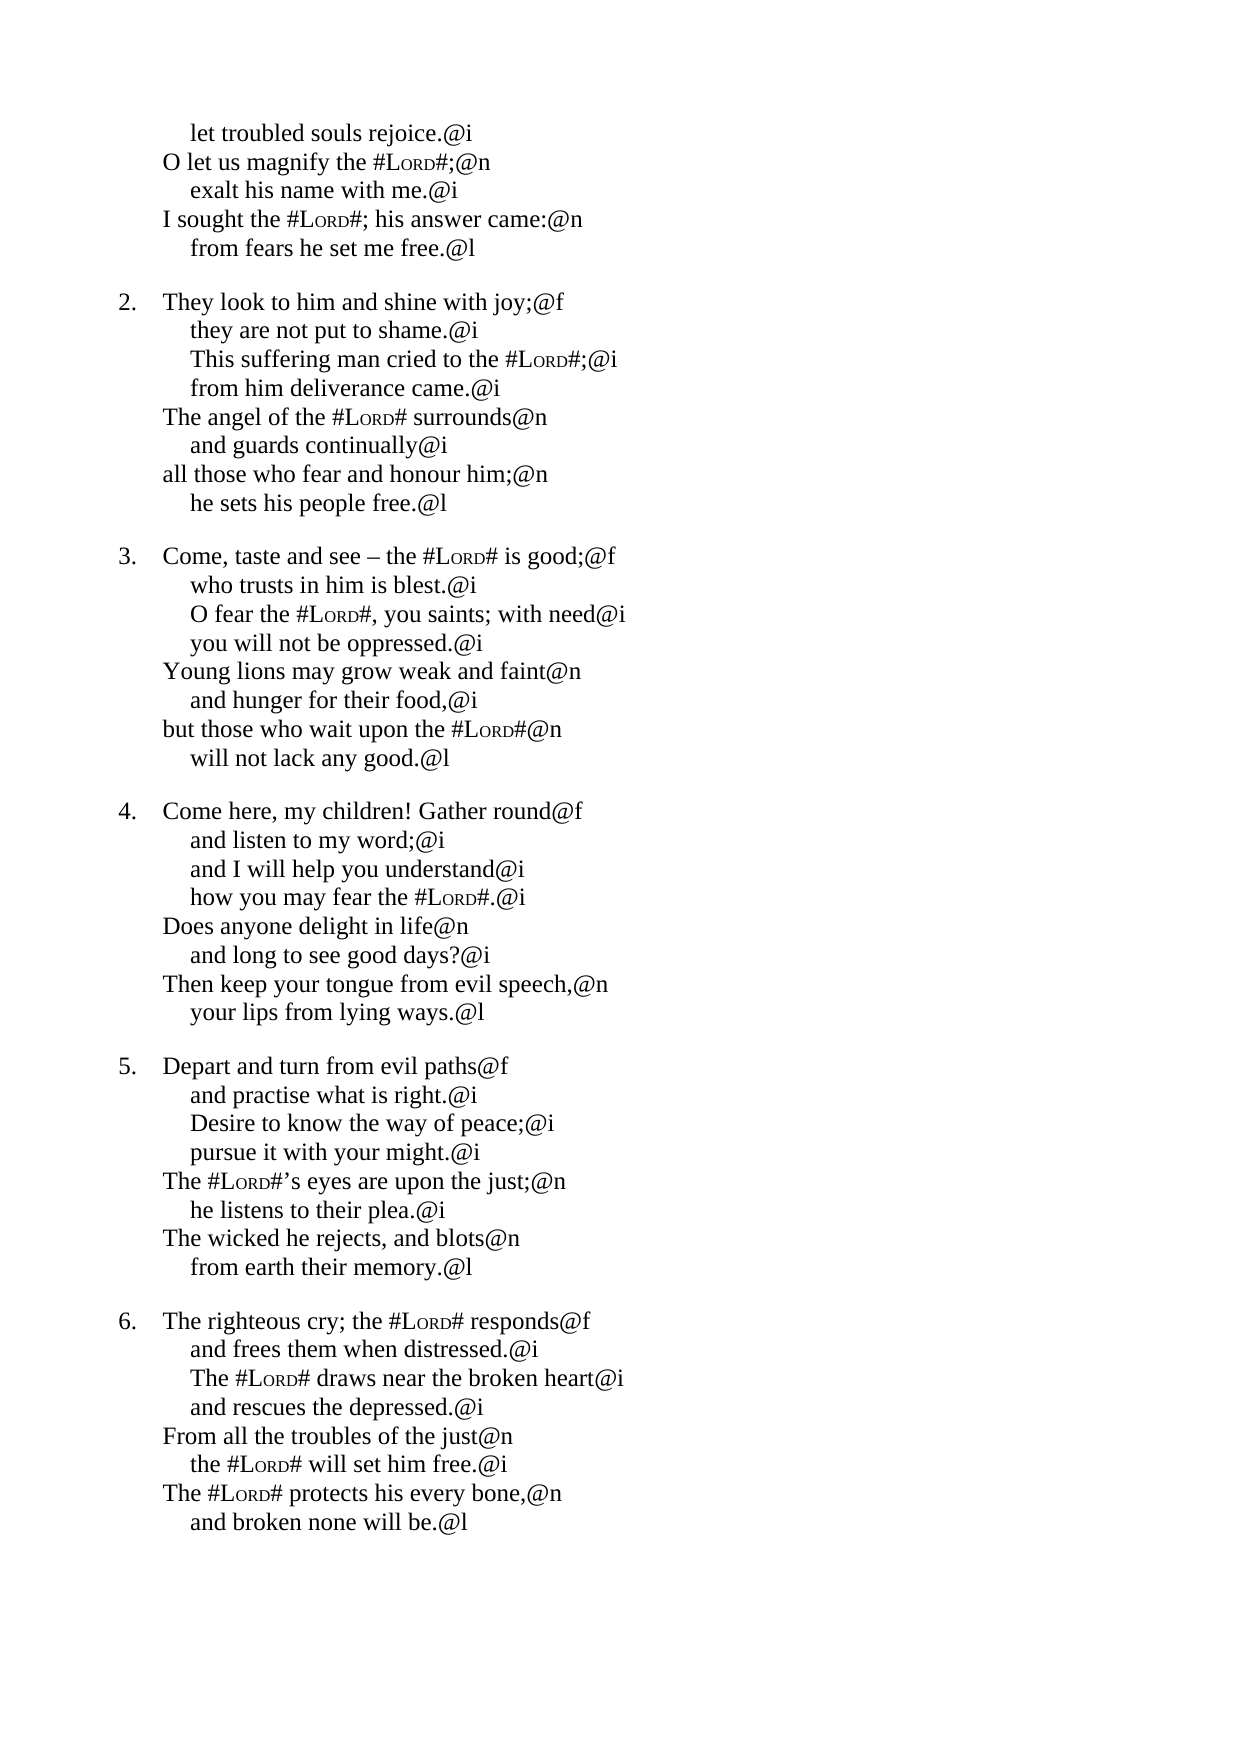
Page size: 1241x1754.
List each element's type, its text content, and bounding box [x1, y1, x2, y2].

text who trusts in him is blest.@i [171, 570, 1122, 599]
text all those who fear and honour him;@n [162, 459, 1122, 488]
text how you may fear the #Lord#.@i [171, 882, 1122, 911]
text the #Lord# will set him free.@i [171, 1449, 1122, 1478]
text Young lions may grow weak and faint@n [162, 656, 1122, 685]
text and guards continually@i [171, 430, 1122, 459]
text Does anyone delight in life@n [162, 911, 1122, 940]
text pursue it with your might.@i [171, 1137, 1122, 1166]
text will not lack any good.@l [171, 743, 1122, 771]
text exalt his name with me.@i [171, 176, 1122, 204]
text The #Lord# protects his every bone,@n [162, 1478, 1122, 1507]
text he listens to their plea.@i [171, 1195, 1122, 1223]
text The #Lord# draws near the broken heart@i [171, 1363, 1122, 1392]
text I sought the #Lord#; his answer came:@n [162, 204, 1122, 233]
text and listen to my word;@i [171, 825, 1122, 854]
text and broken none will be.@l [171, 1507, 1122, 1536]
text they are not put to shame.@i [171, 315, 1122, 344]
text and hunger for their food,@i [171, 685, 1122, 714]
text O fear the #Lord#, you saints; with need@i [171, 599, 1122, 628]
text O let us magnify the #Lord#;@n [162, 147, 1122, 176]
text let troubled souls rejoice.@i [171, 118, 1122, 147]
text 5. Depart and turn from evil paths@f [118, 1051, 1122, 1080]
text your lips from lying ways.@l [171, 997, 1122, 1026]
text 4. Come here, my children! Gather round@f [118, 796, 1122, 825]
text but those who wait upon the #Lord#@n [162, 714, 1122, 743]
text 6. The righteous cry; the #Lord# responds@f [118, 1306, 1122, 1334]
text Then keep your tongue from evil speech,@n [162, 969, 1122, 997]
text 3. Come, taste and see – the #Lord# is good;@f [118, 541, 1122, 570]
text 2. They look to him and shine with joy;@f [118, 287, 1122, 315]
text The angel of the #Lord# surrounds@n [162, 402, 1122, 430]
text you will not be oppressed.@i [171, 628, 1122, 656]
text This suffering man cried to the #Lord#;@i [171, 344, 1122, 373]
text The wicked he rejects, and blots@n [162, 1223, 1122, 1252]
text and I will help you understand@i [171, 854, 1122, 882]
text and long to see good days?@i [171, 940, 1122, 969]
text from fears he set me free.@l [171, 233, 1122, 262]
text from earth their memory.@l [171, 1252, 1122, 1281]
text Desire to know the way of peace;@i [171, 1108, 1122, 1137]
text and frees them when distressed.@i [171, 1334, 1122, 1363]
text he sets his people free.@l [171, 488, 1122, 517]
text from him deliverance came.@i [171, 373, 1122, 402]
text From all the troubles of the just@n [162, 1421, 1122, 1449]
text The #Lord#’s eyes are upon the just;@n [162, 1166, 1122, 1195]
text and practise what is right.@i [171, 1080, 1122, 1108]
text and rescues the depressed.@i [171, 1392, 1122, 1421]
